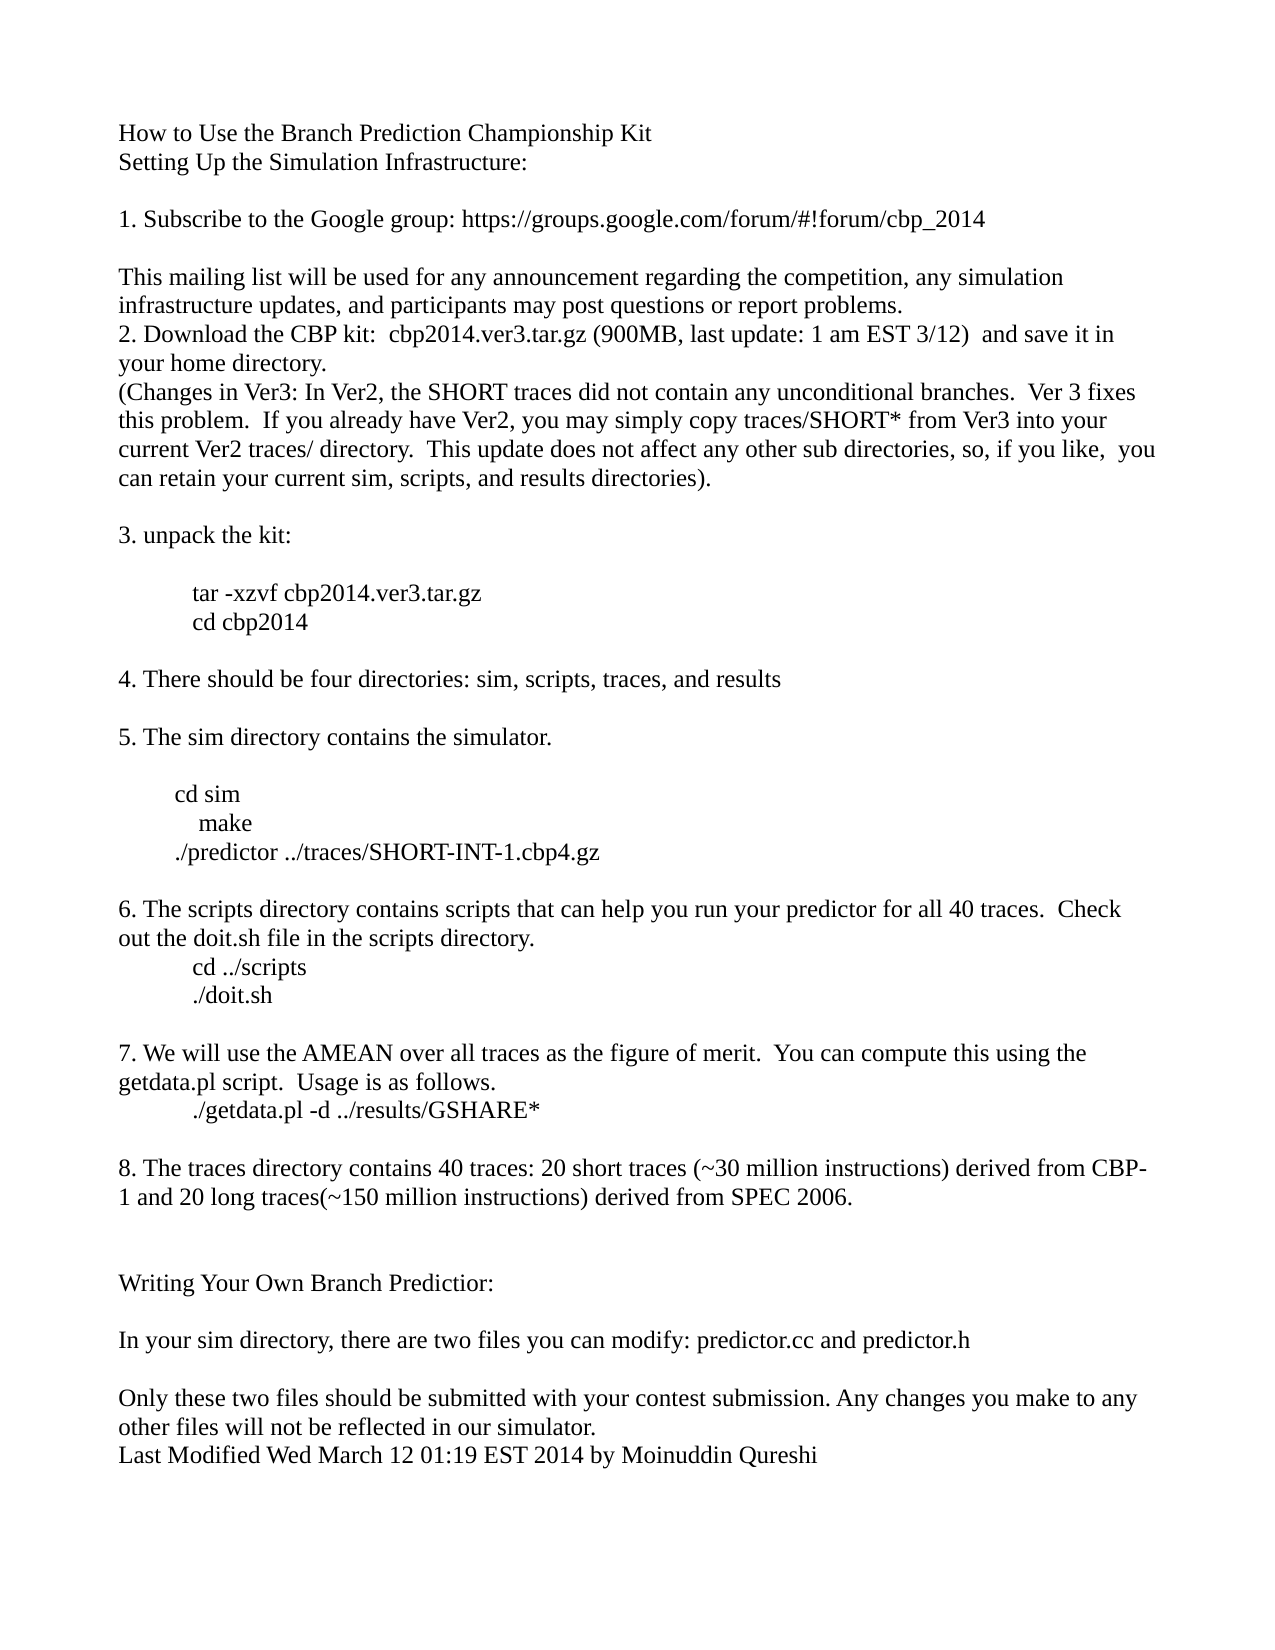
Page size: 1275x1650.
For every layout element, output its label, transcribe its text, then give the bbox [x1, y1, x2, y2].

text In your sim directory, there are two files you can modify: predictor.cc and predictor.h [118, 1326, 1157, 1354]
text 6. The scripts directory contains scripts that can help you run your predictor for all 40 traces. Check out the doit.sh file in the scripts directory. [118, 894, 1157, 952]
text Last Modified Wed March 12 01:19 EST 2014 by Moinuddin Qureshi [118, 1441, 1157, 1469]
text Only these two files should be submitted with your contest submission. Any changes you make to any other files will not be reflected in our simulator. [118, 1383, 1157, 1441]
text 5. The sim directory contains the simulator. [118, 722, 1157, 751]
text cd sim [118, 779, 1157, 808]
text Writing Your Own Branch Predictior: [118, 1268, 1157, 1297]
text How to Use the Branch Prediction Championship Kit [118, 118, 1157, 147]
text (Changes in Ver3: In Ver2, the SHORT traces did not contain any unconditional branches. Ver 3 fixes this problem. If you already have Ver2, you may simply copy traces/SHORT* from Ver3 into your current Ver2 traces/ directory. This update does not affect any other sub directories, so, if you like, you can retain your current sim, scripts, and results directories). [118, 377, 1157, 492]
text 2. Download the CBP kit: cbp2014.ver3.tar.gz (900MB, last update: 1 am EST 3/12) and save it in your home directory. [118, 319, 1157, 377]
text 3. unpack the kit: [118, 521, 1157, 549]
text cd cbp2014 [118, 607, 1157, 636]
text This mailing list will be used for any announcement regarding the competition, any simulation infrastructure updates, and participants may post questions or report problems. [118, 262, 1157, 319]
text ./predictor ../traces/SHORT-INT-1.cbp4.gz [118, 837, 1157, 866]
text Setting Up the Simulation Infrastructure: [118, 147, 1157, 176]
text 8. The traces directory contains 40 traces: 20 short traces (~30 million instructions) derived from CBP-1 and 20 long traces(~150 million instructions) derived from SPEC 2006. [118, 1153, 1157, 1211]
text tar -xzvf cbp2014.ver3.tar.gz [118, 578, 1157, 607]
text 4. There should be four directories: sim, scripts, traces, and results [118, 664, 1157, 693]
text ./getdata.pl -d ../results/GSHARE* [118, 1096, 1157, 1124]
text 1. Subscribe to the Google group: https://groups.google.com/forum/#!forum/cbp_2014 [118, 204, 1157, 233]
text ./doit.sh [118, 981, 1157, 1009]
text 7. We will use the AMEAN over all traces as the figure of merit. You can compute this using the getdata.pl script. Usage is as follows. [118, 1038, 1157, 1096]
text make [118, 808, 1157, 837]
text cd ../scripts [118, 952, 1157, 981]
